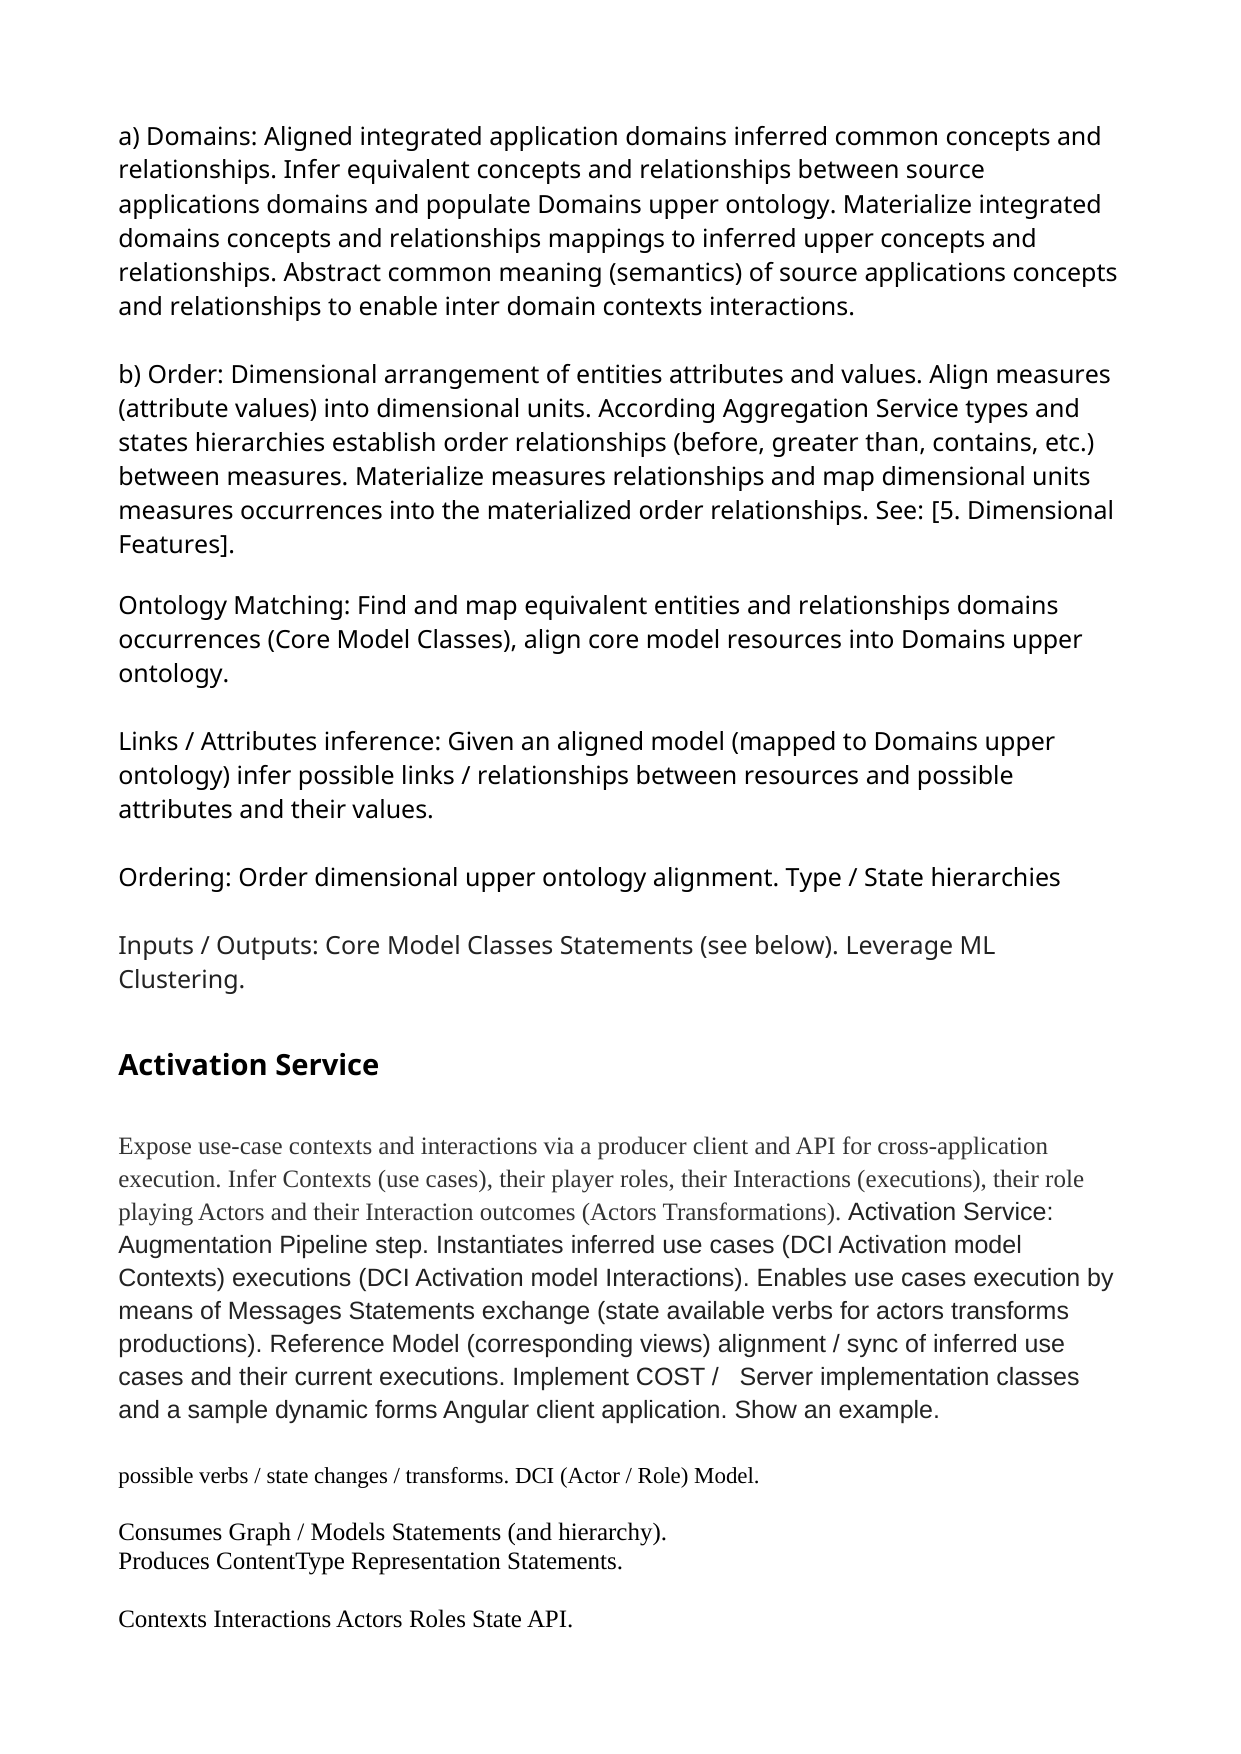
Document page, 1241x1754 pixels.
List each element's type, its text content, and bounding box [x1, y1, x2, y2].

text a) Domains: Aligned integrated application domains inferred common concepts and relationships. Infer equivalent concepts and relationships between source applications domains and populate Domains upper ontology. Materialize integrated domains concepts and relationships mappings to inferred upper concepts and relationships. Abstract common meaning (semantics) of source applications concepts and relationships to enable inter domain contexts interactions. [118, 118, 1122, 322]
text Ontology Matching: Find and map equivalent entities and relationships domains occurrences (Core Model Classes), align core model resources into Domains upper ontology. [118, 587, 1122, 689]
text Ordering: Order dimensional upper ontology alignment. Type / State hierarchies [118, 860, 1122, 894]
subtitle Activation Service [118, 1045, 1122, 1084]
text Inputs / Outputs: Core Model Classes Statements (see below). Leverage ML Clustering. [118, 928, 1122, 996]
text possible verbs / state changes / transforms. DCI (Actor / Role) Model. [118, 1462, 1122, 1489]
text Expose use-case contexts and interactions via a producer client and API for cross-application execution. Infer Contexts (use cases), their player roles, their Interactions (executions), their role playing Actors and their Interaction outcomes (Actors Transformations). Activation Service: Augmentation Pipeline step. Instantiates inferred use cases (DCI Activation model Contexts) executions (DCI Activation model Interactions). Enables use cases execution by means of Messages Statements exchange (state available verbs for actors transforms productions). Reference Model (corresponding views) alignment / sync of inferred use cases and their current executions. Implement COST / Server implementation classes and a sample dynamic forms Angular client application. Show an example. [118, 1131, 1122, 1424]
text Contexts Interactions Actors Roles State API. [118, 1604, 1122, 1632]
text Consumes Graph / Models Statements (and hierarchy). [118, 1517, 1122, 1546]
text b) Order: Dimensional arrangement of entities attributes and values. Align measures (attribute values) into dimensional units. According Aggregation Service types and states hierarchies establish order relationships (before, greater than, contains, etc.) between measures. Materialize measures relationships and map dimensional units measures occurrences into the materialized order relationships. See: [5. Dimensional Features]. [118, 357, 1122, 561]
text Links / Attributes inference: Given an aligned model (mapped to Domains upper ontology) infer possible links / relationships between resources and possible attributes and their values. [118, 723, 1122, 826]
text Produces ContentType Representation Statements. [118, 1546, 1122, 1575]
